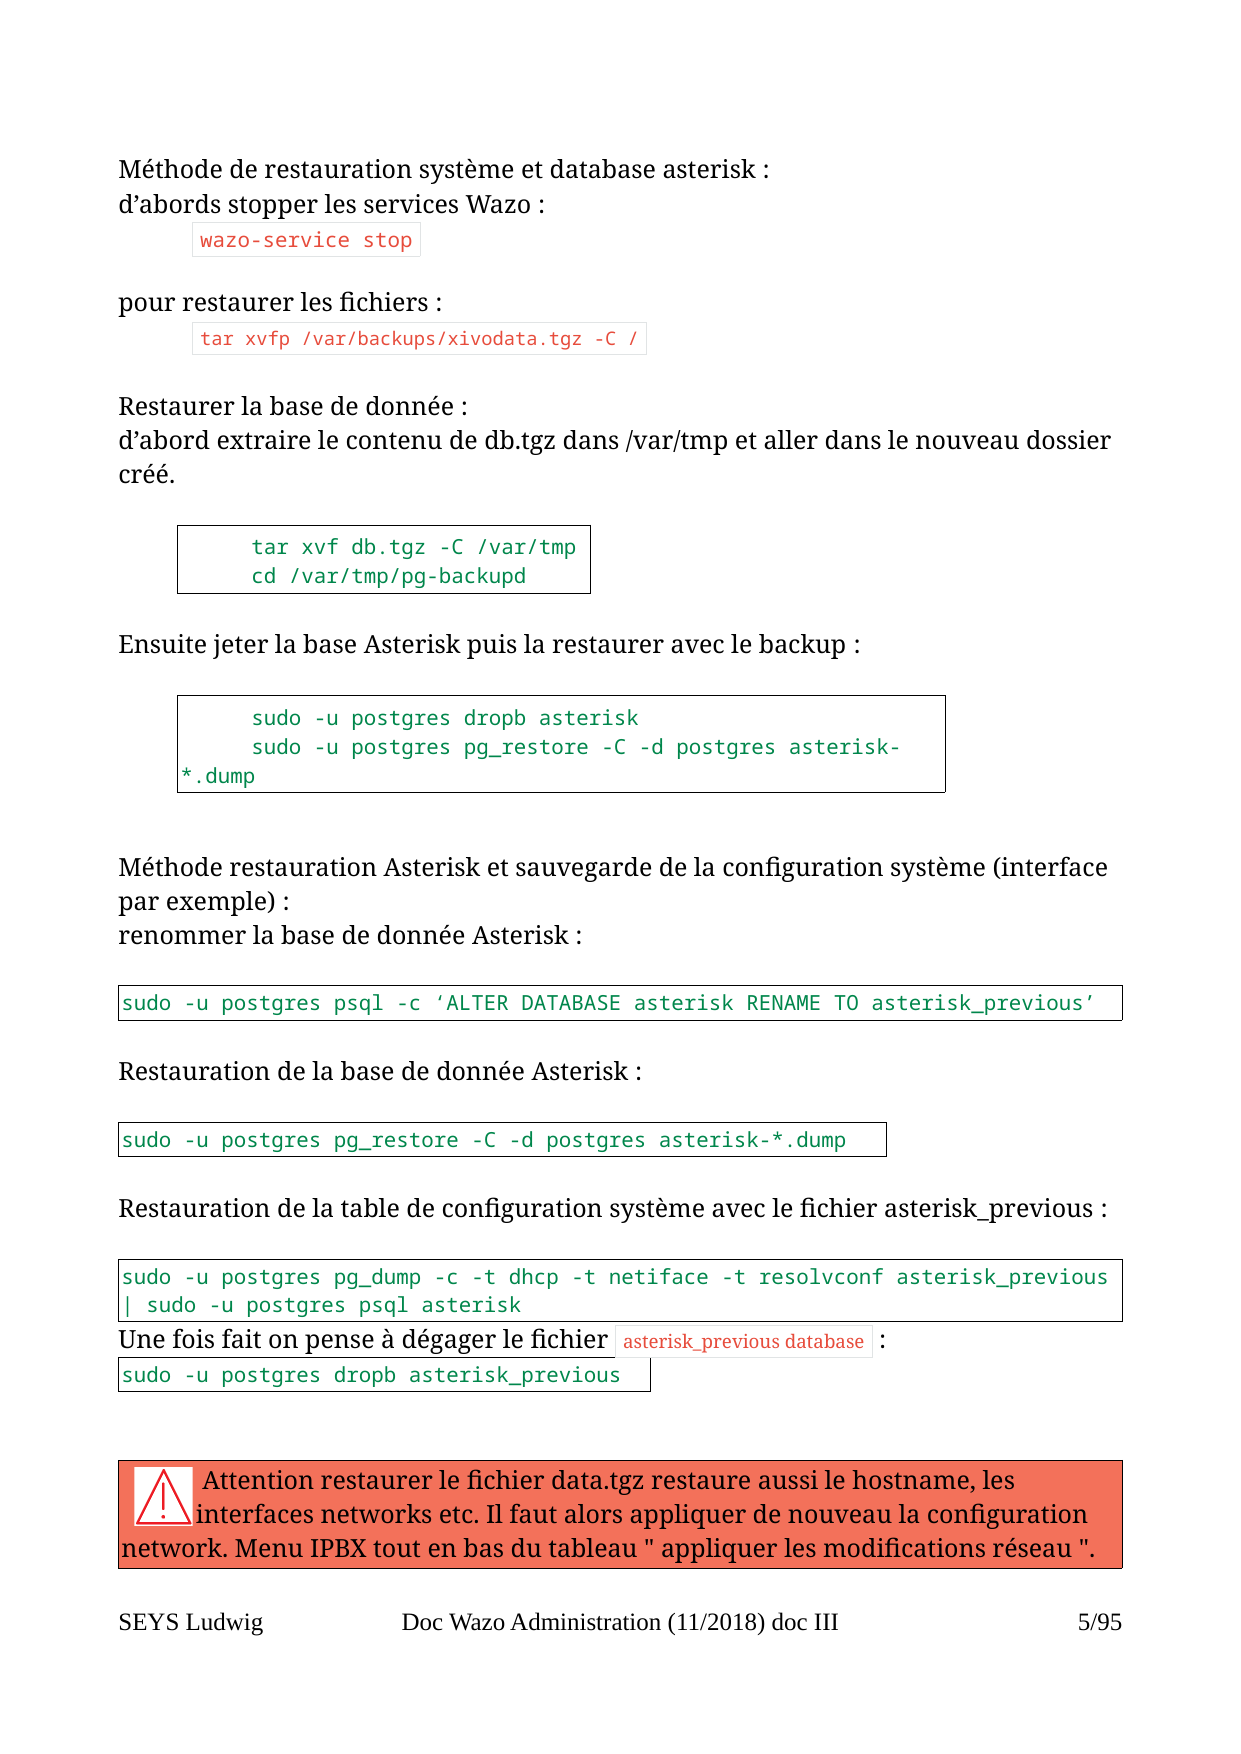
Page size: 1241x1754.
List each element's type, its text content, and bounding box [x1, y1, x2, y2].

text Méthode de restauration système et database asterisk : [118, 152, 1122, 186]
text cd /var/tmp/pg-backupd [178, 559, 590, 593]
text wazo-service stop [118, 220, 1122, 256]
text sudo -u postgres pg_restore -C -d postgres asterisk-*.dump [178, 729, 945, 792]
text d’abords stopper les services Wazo : [118, 186, 1122, 220]
text tar xvf db.tgz -C /var/tmp [178, 526, 590, 559]
text sudo -u postgres psql -c ‘ALTER DATABASE asterisk RENAME TO asterisk_previous’ [119, 986, 1122, 1020]
text sudo -u postgres pg_restore -C -d postgres asterisk-*.dump [119, 1123, 886, 1156]
text Restaurer la base de donnée : [118, 388, 1122, 422]
text d’abord extraire le contenu de db.tgz dans /var/tmp et aller dans le nouveau dossier créé. [118, 422, 1122, 491]
text Restauration de la table de configuration système avec le fichier asterisk_previous : [118, 1191, 1122, 1225]
picture [134, 1467, 193, 1526]
text sudo -u postgres pg_dump -c -t dhcp -t netiface -t resolvconf asterisk_previous | sudo -u postgres psql asterisk [119, 1260, 1122, 1321]
text sudo -u postgres dropb asterisk [178, 696, 945, 729]
text Ensuite jeter la base Asterisk puis la restaurer avec le backup : [118, 627, 1122, 661]
text sudo -u postgres dropb asterisk_previous [119, 1358, 650, 1391]
text Méthode restauration Asterisk et sauvegarde de la configuration système (interface par exemple) : [118, 849, 1122, 917]
text Attention restaurer le fichier data.tgz restaure aussi le hostname, les interfaces networks etc. Il faut alors appliquer de nouveau la configuration network. Menu IPBX tout en bas du tableau " appliquer les modifications réseau ". [119, 1461, 1122, 1568]
text Restauration de la base de donnée Asterisk : [118, 1054, 1122, 1088]
text Une fois fait on pense à dégager le fichier asterisk_previous database : [118, 1322, 1122, 1357]
text renommer la base de donnée Asterisk : [118, 917, 1122, 951]
text pour restaurer les fichiers : [118, 285, 1122, 319]
text tar xvfp /var/backups/xivodata.tgz -C / [118, 319, 1122, 354]
